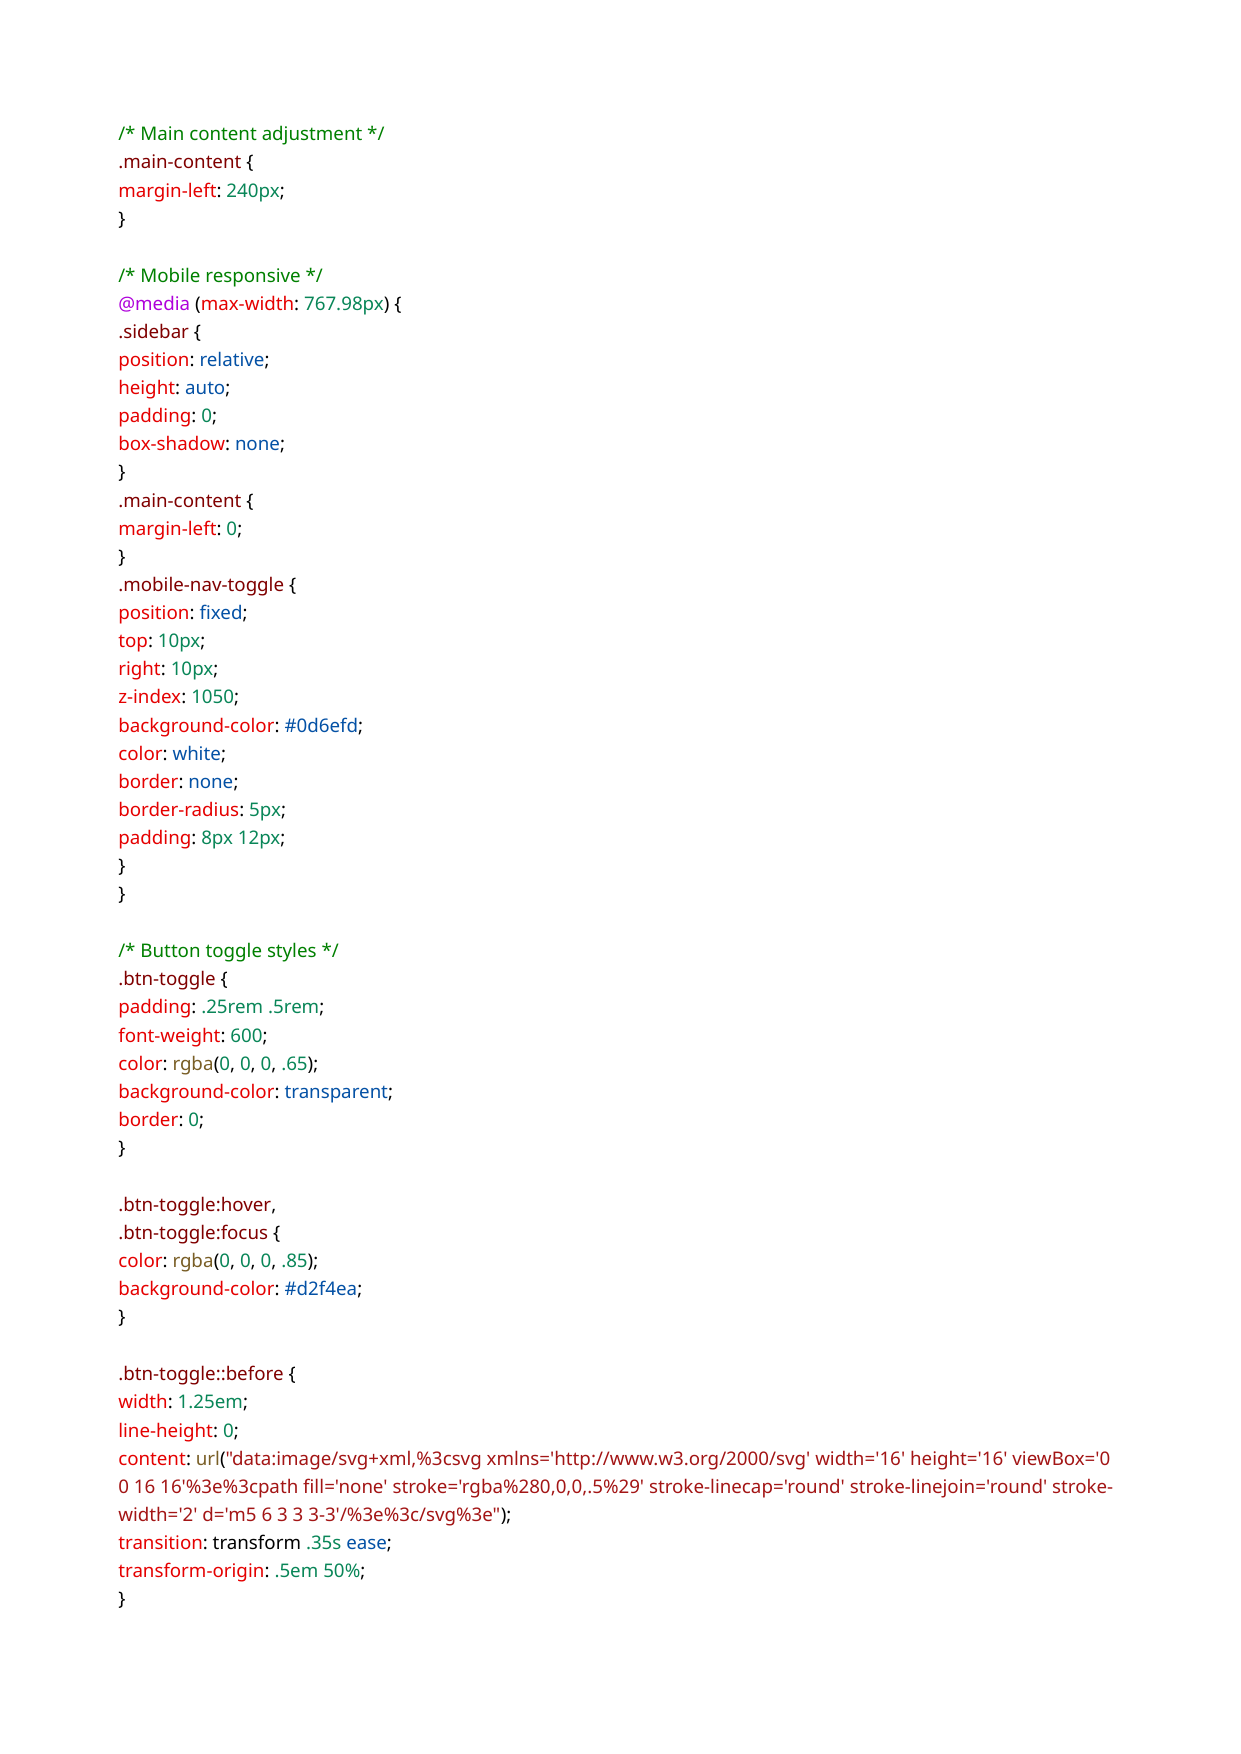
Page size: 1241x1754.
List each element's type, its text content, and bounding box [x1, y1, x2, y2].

text border-radius: 5px; [118, 794, 1122, 822]
text } [118, 541, 1122, 569]
text line-height: 0; [118, 1414, 1122, 1442]
text .btn-toggle::before { [118, 1358, 1122, 1386]
text } [118, 1132, 1122, 1160]
text color: rgba(0, 0, 0, .65); [118, 1047, 1122, 1076]
text } [118, 1583, 1122, 1611]
text } [118, 878, 1122, 906]
text .btn-toggle:hover, [118, 1189, 1122, 1217]
text transition: transform .35s ease; [118, 1527, 1122, 1555]
text } [118, 1301, 1122, 1329]
text right: 10px; [118, 653, 1122, 681]
text margin-left: 240px; [118, 174, 1122, 202]
text /* Mobile responsive */ [118, 259, 1122, 287]
text @media (max-width: 767.98px) { [118, 287, 1122, 316]
text height: auto; [118, 372, 1122, 400]
text font-weight: 600; [118, 1019, 1122, 1047]
text background-color: transparent; [118, 1076, 1122, 1104]
text color: white; [118, 737, 1122, 766]
text /* Main content adjustment */ [118, 118, 1122, 146]
text .btn-toggle { [118, 963, 1122, 991]
text color: rgba(0, 0, 0, .85); [118, 1245, 1122, 1273]
text .mobile-nav-toggle { [118, 569, 1122, 597]
text top: 10px; [118, 625, 1122, 653]
text position: fixed; [118, 597, 1122, 625]
text .btn-toggle:focus { [118, 1217, 1122, 1245]
text transform-origin: .5em 50%; [118, 1555, 1122, 1583]
text } [118, 456, 1122, 484]
text box-shadow: none; [118, 428, 1122, 456]
text margin-left: 0; [118, 512, 1122, 541]
text } [118, 202, 1122, 231]
text padding: 8px 12px; [118, 822, 1122, 850]
text .sidebar { [118, 316, 1122, 344]
text border: 0; [118, 1104, 1122, 1132]
text padding: 0; [118, 400, 1122, 428]
text .main-content { [118, 146, 1122, 174]
text padding: .25rem .5rem; [118, 991, 1122, 1019]
text width: 1.25em; [118, 1386, 1122, 1414]
text /* Button toggle styles */ [118, 935, 1122, 963]
text content: url("data:image/svg+xml,%3csvg xmlns='http://www.w3.org/2000/svg' width='16' height='16' viewBox='0 0 16 16'%3e%3cpath fill='none' stroke='rgba%280,0,0,.5%29' stroke-linecap='round' stroke-linejoin='round' stroke-width='2' d='m5 6 3 3 3-3'/%3e%3c/svg%3e"); [118, 1442, 1122, 1527]
text border: none; [118, 766, 1122, 794]
text z-index: 1050; [118, 681, 1122, 709]
text background-color: #d2f4ea; [118, 1273, 1122, 1301]
text .main-content { [118, 484, 1122, 512]
text } [118, 850, 1122, 878]
text background-color: #0d6efd; [118, 709, 1122, 737]
text position: relative; [118, 344, 1122, 372]
